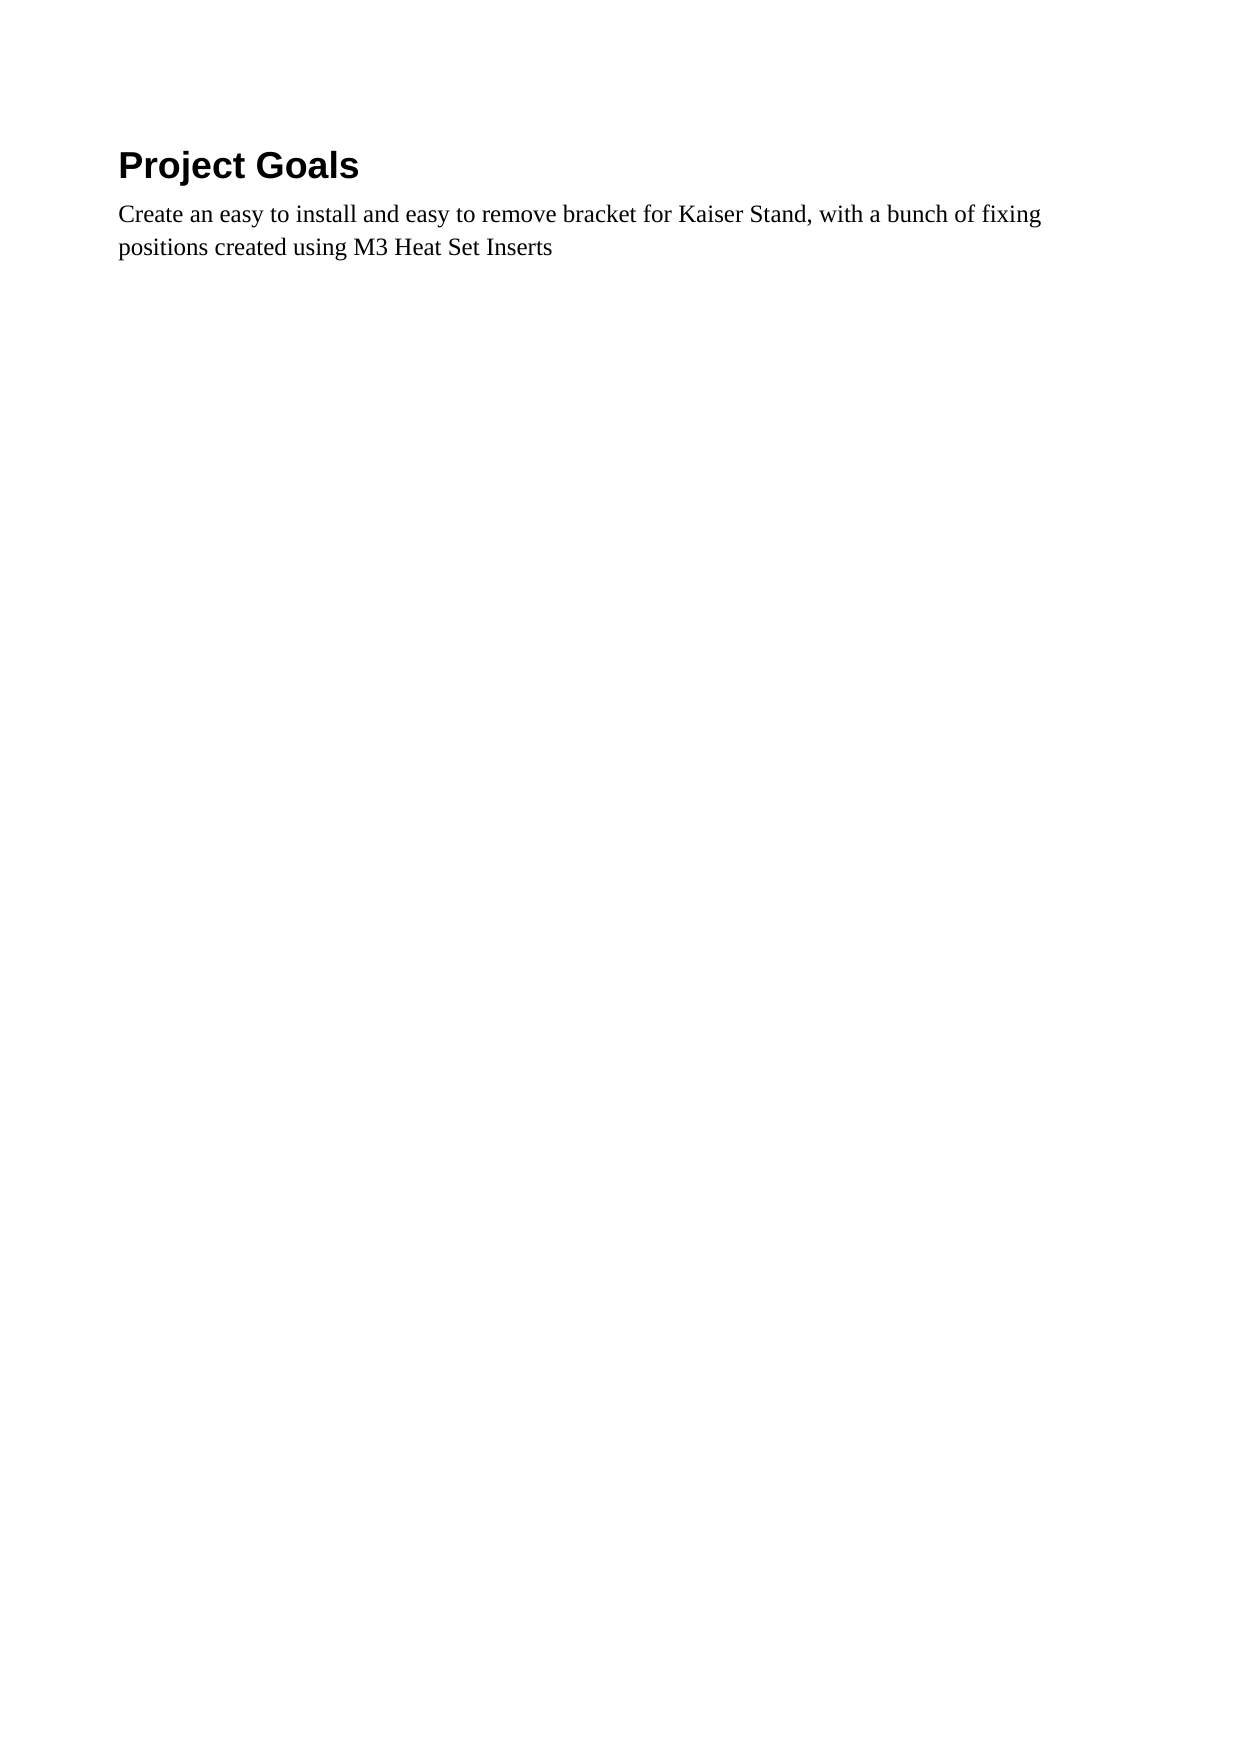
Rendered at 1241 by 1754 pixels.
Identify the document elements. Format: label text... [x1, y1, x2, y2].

text Create an easy to install and easy to remove bracket for Kaiser Stand, with a bunch of fixing positions created using M3 Heat Set Inserts [118, 199, 1122, 261]
subtitle Project Goals [118, 143, 1122, 186]
